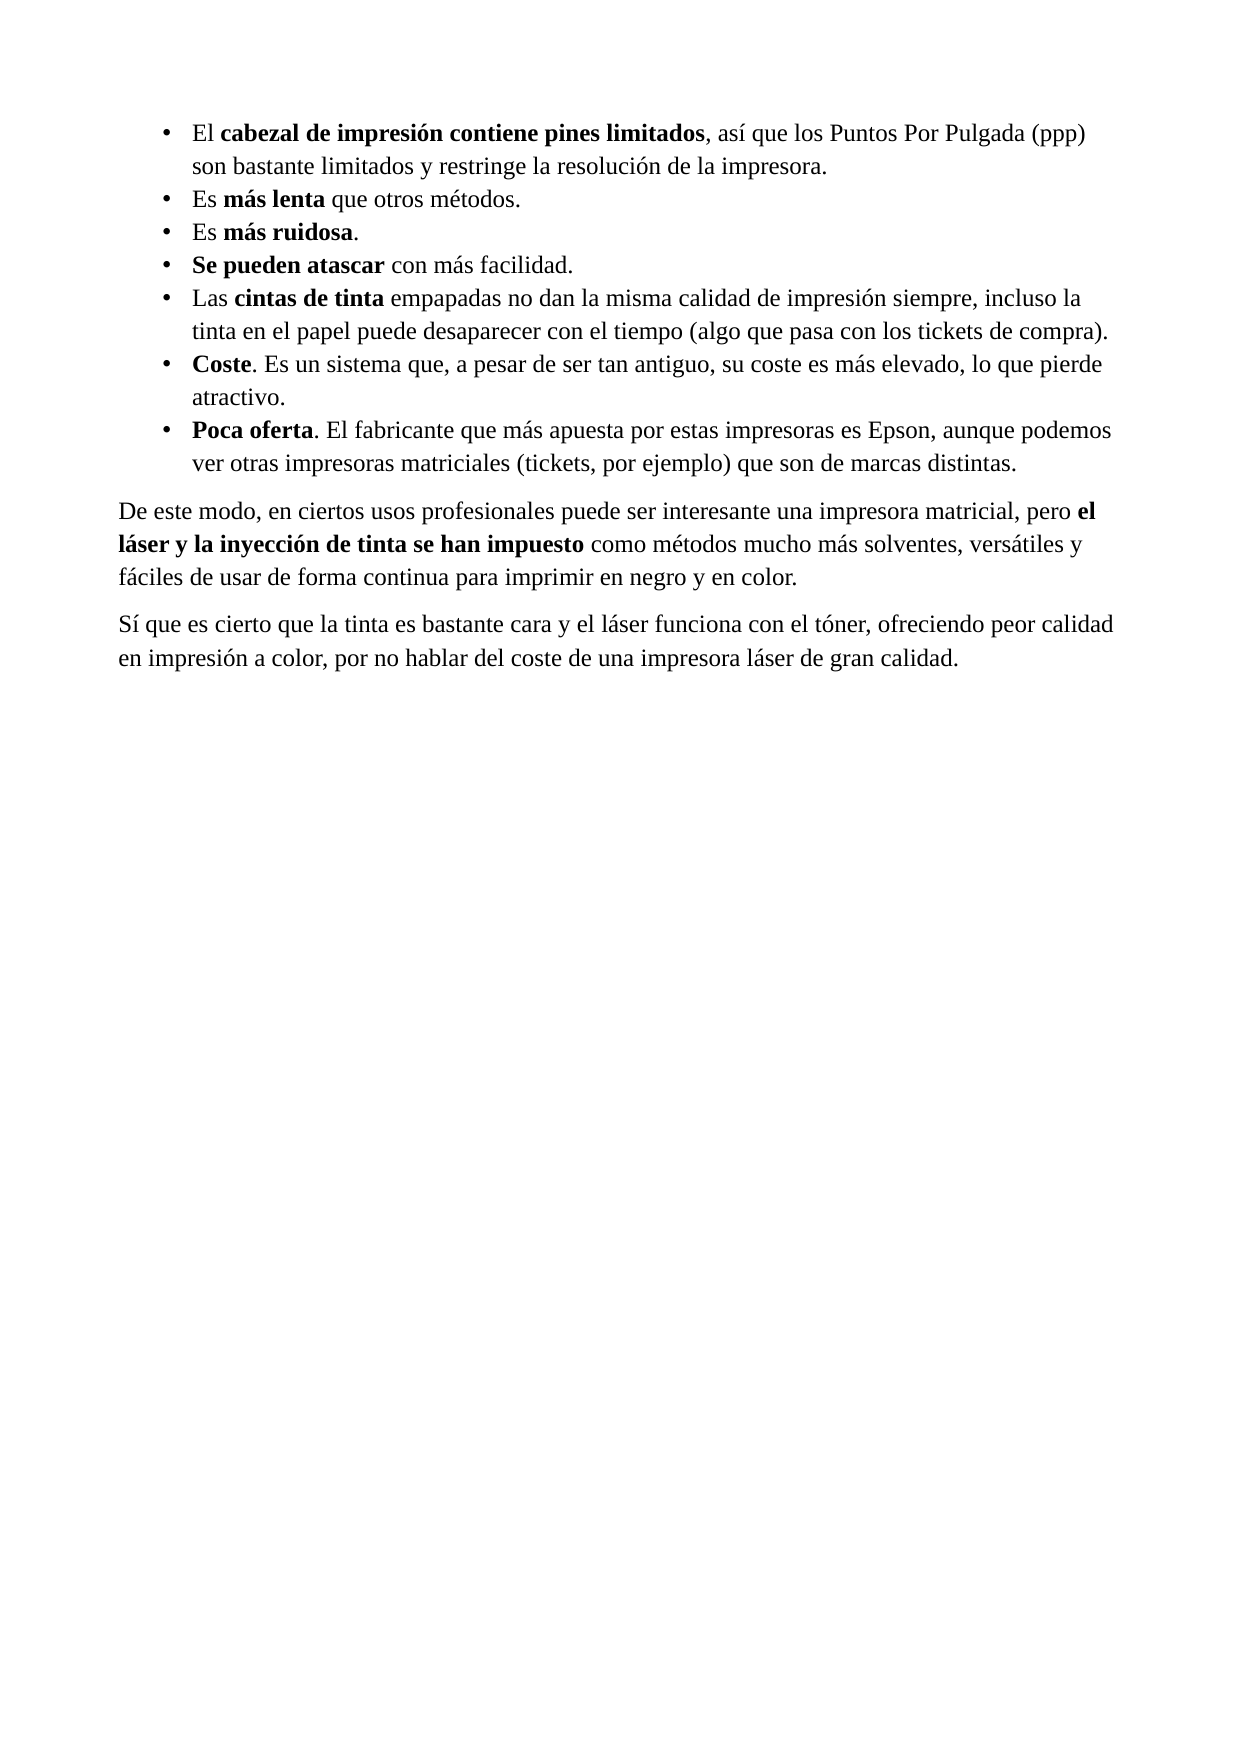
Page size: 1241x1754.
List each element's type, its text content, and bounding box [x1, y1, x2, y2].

list Poca oferta. El fabricante que más apuesta por estas impresoras es Epson, aunque podemos ver otras impresoras matriciales (tickets, por ejemplo) que son de marcas distintas. [162, 415, 1122, 477]
list El cabezal de impresión contiene pines limitados, así que los Puntos Por Pulgada (ppp) son bastante limitados y restringe la resolución de la impresora. [162, 118, 1122, 180]
list Es más lenta que otros métodos. [162, 184, 1122, 213]
text De este modo, en ciertos usos profesionales puede ser interesante una impresora matricial, pero el láser y la inyección de tinta se han impuesto como métodos mucho más solventes, versátiles y fáciles de usar de forma continua para imprimir en negro y en color. [118, 496, 1122, 591]
list Es más ruidosa. [162, 217, 1122, 246]
list Las cintas de tinta empapadas no dan la misma calidad de impresión siempre, incluso la tinta en el papel puede desaparecer con el tiempo (algo que pasa con los tickets de compra). [162, 283, 1122, 345]
list Se pueden atascar con más facilidad. [162, 250, 1122, 279]
text Sí que es cierto que la tinta es bastante cara y el láser funciona con el tóner, ofreciendo peor calidad en impresión a color, por no hablar del coste de una impresora láser de gran calidad. [118, 609, 1122, 671]
list Coste. Es un sistema que, a pesar de ser tan antiguo, su coste es más elevado, lo que pierde atractivo. [162, 349, 1122, 411]
